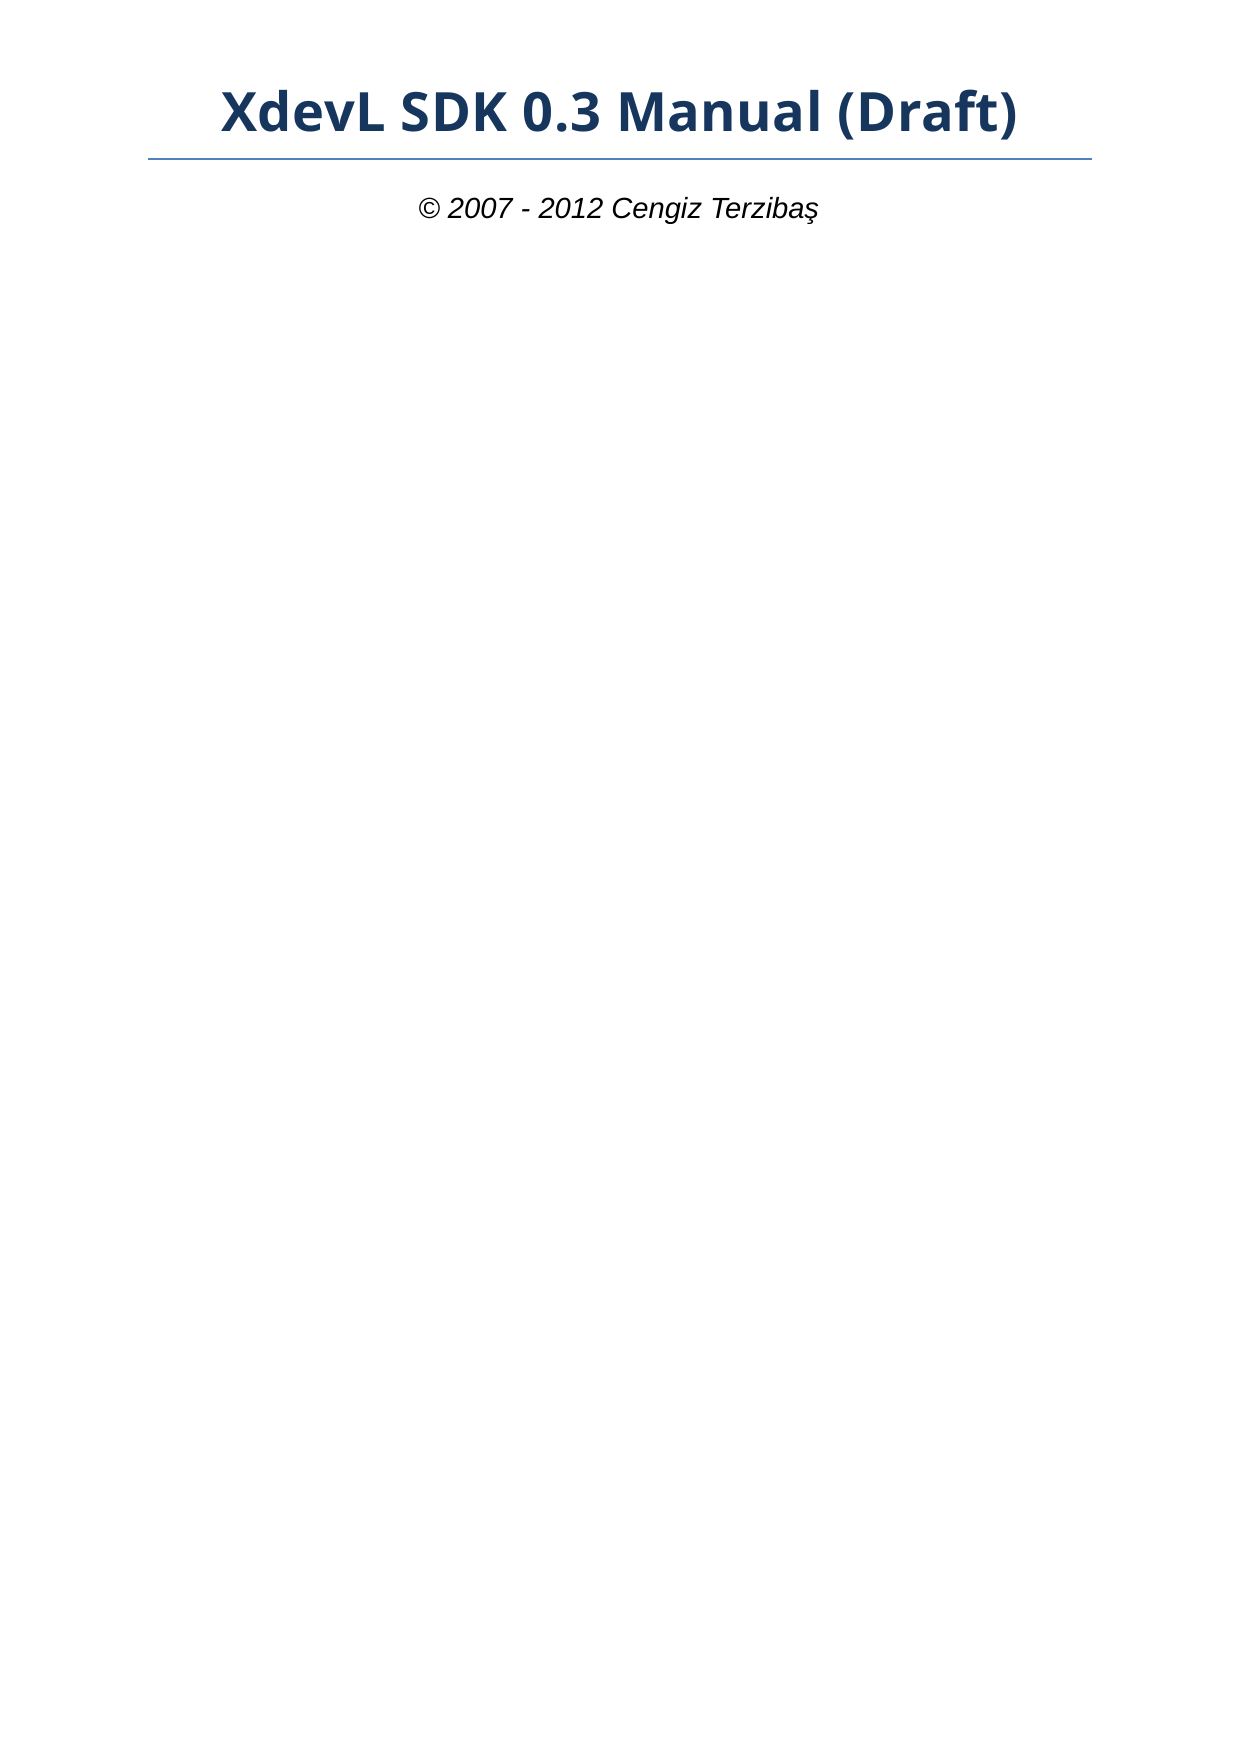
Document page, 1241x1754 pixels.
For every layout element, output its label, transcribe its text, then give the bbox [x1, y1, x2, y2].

subtitle © 2007 - 2012 Cengiz Terzibaş [148, 191, 1092, 225]
title XdevL SDK 0.3 Manual (Draft) [148, 74, 1092, 158]
